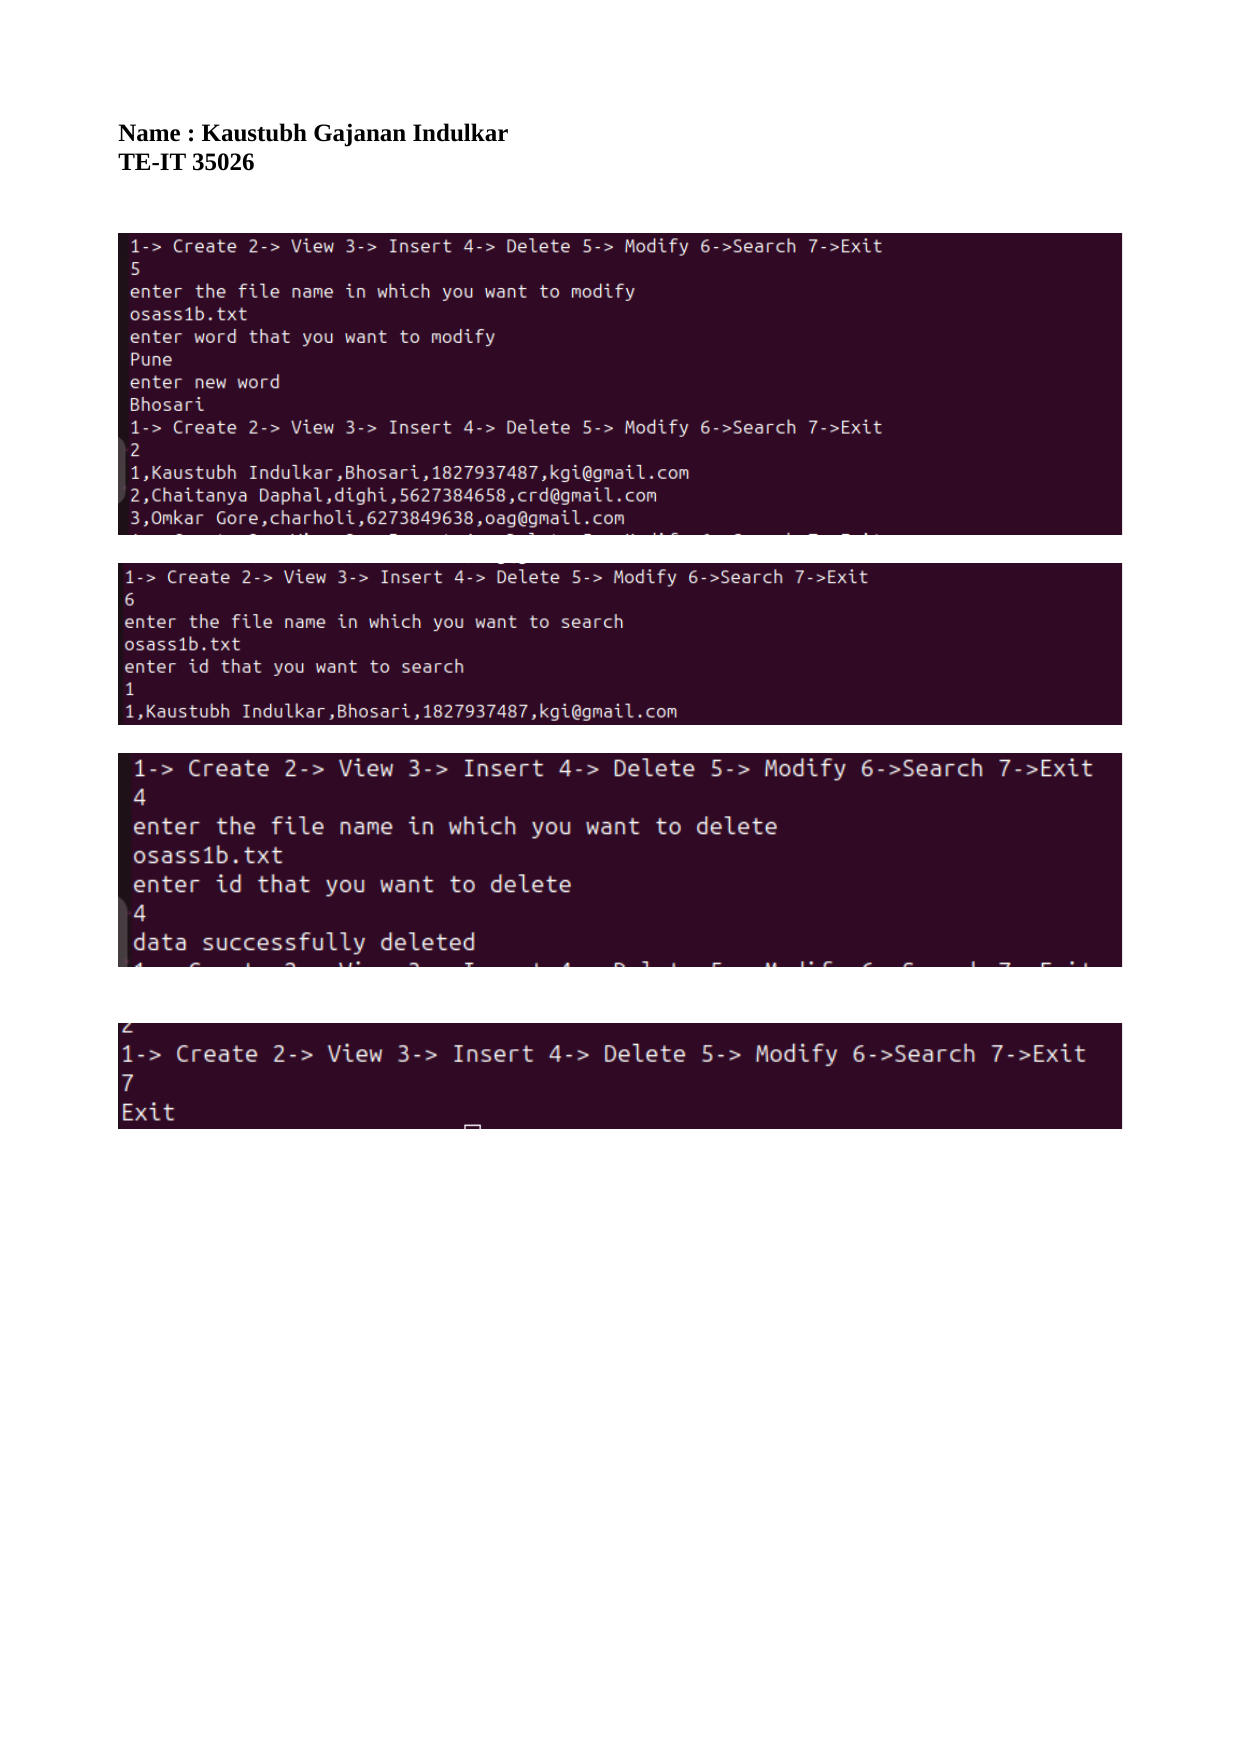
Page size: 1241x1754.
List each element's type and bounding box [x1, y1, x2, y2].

picture [118, 233, 1123, 535]
picture [118, 563, 1123, 725]
picture [118, 753, 1123, 967]
picture [118, 1023, 1123, 1129]
